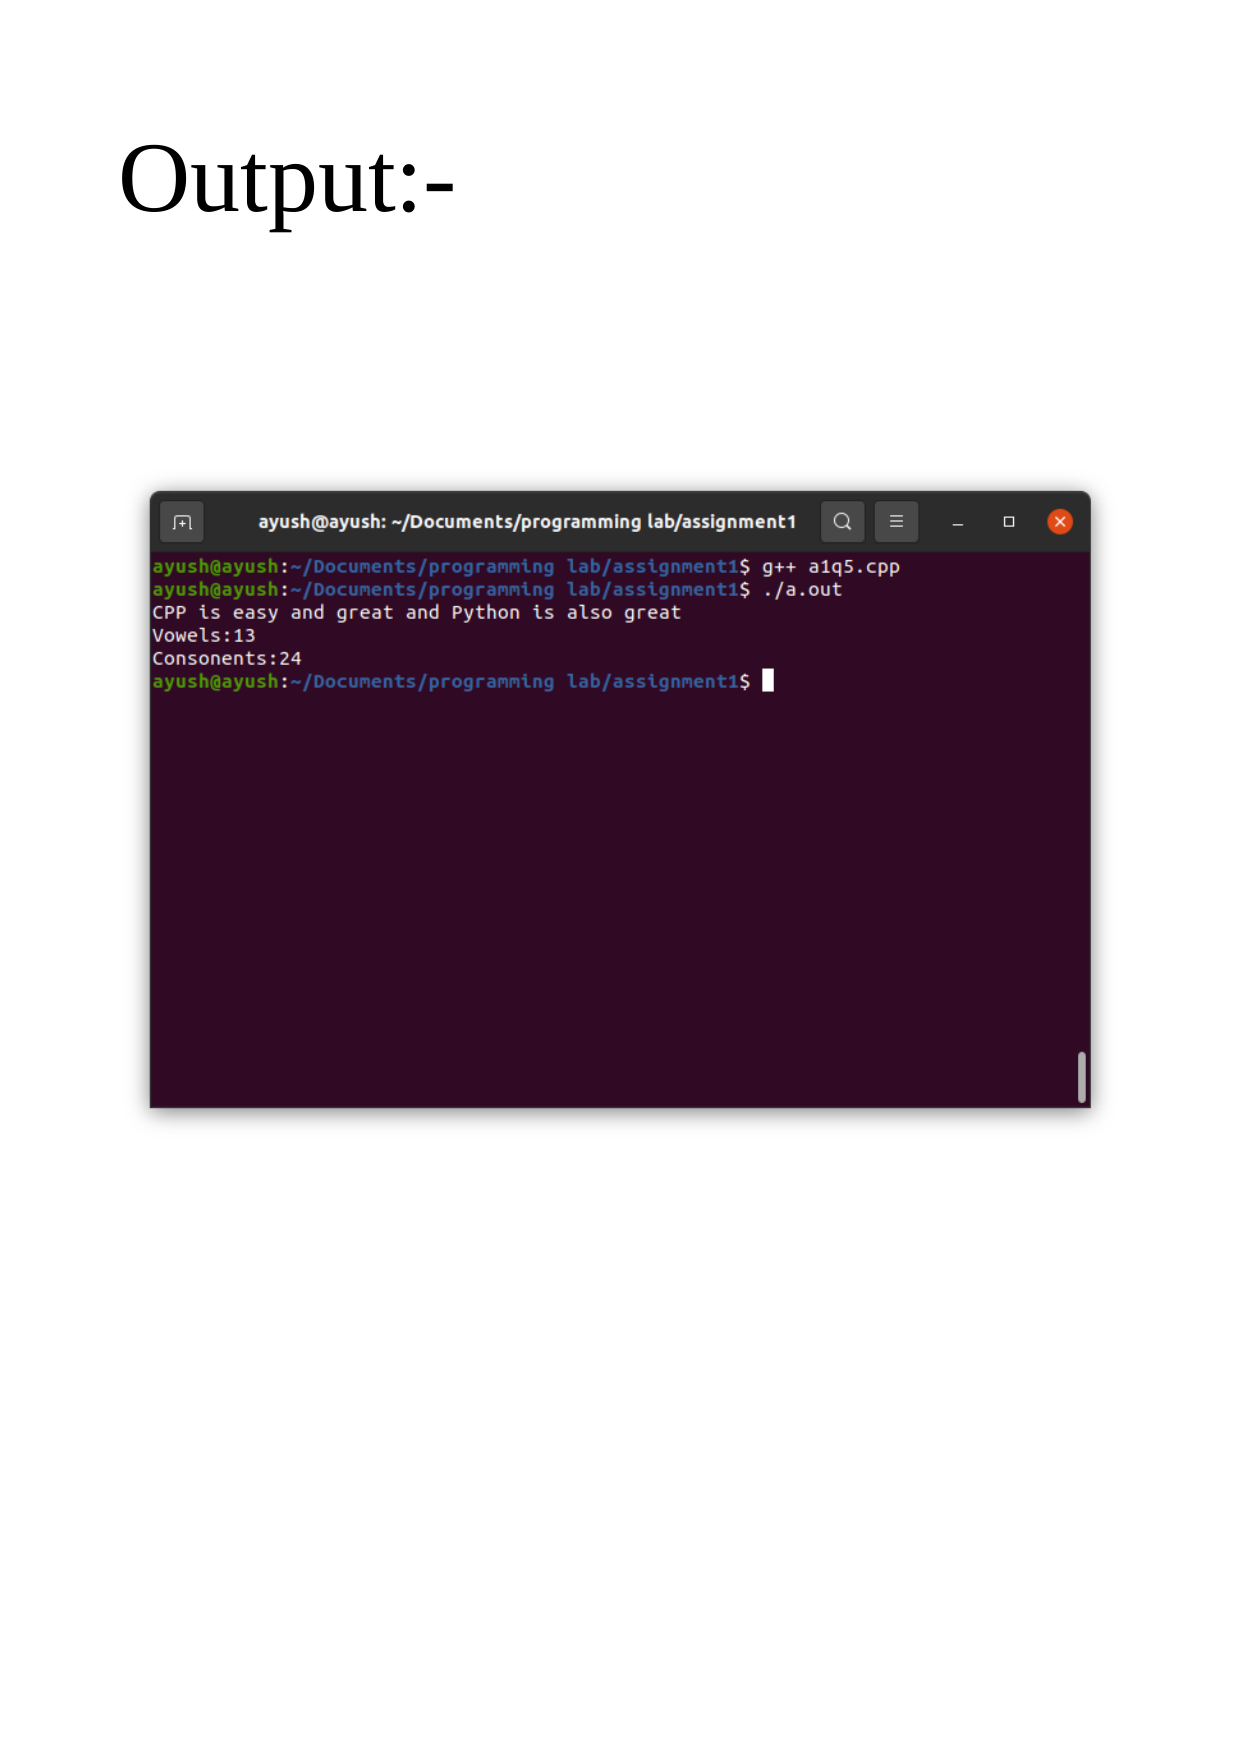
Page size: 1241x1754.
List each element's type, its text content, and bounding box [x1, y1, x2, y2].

picture [118, 463, 1123, 1144]
text Output:- [118, 118, 1122, 233]
